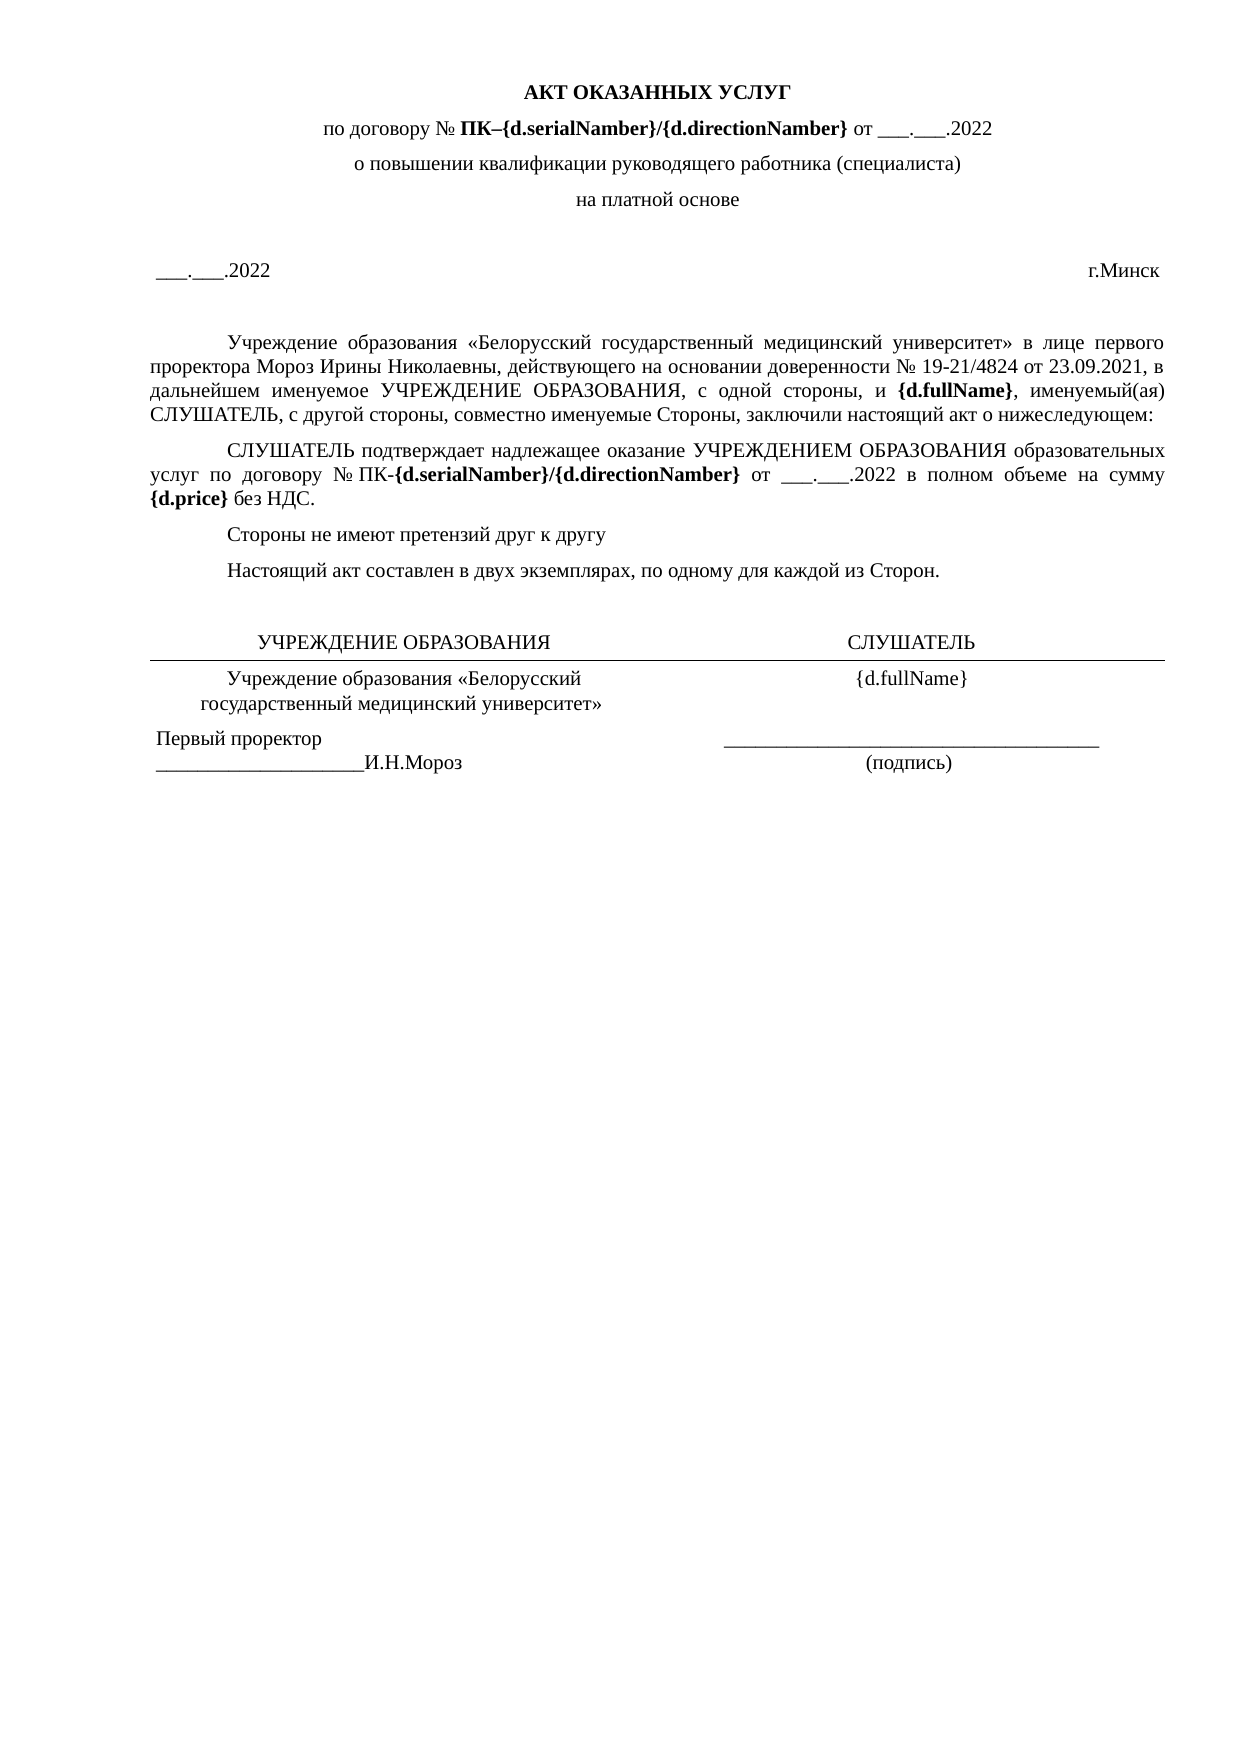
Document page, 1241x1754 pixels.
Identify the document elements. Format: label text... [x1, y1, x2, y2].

table_header {d.fullName} [658, 661, 1166, 720]
table_header Первый проректор ____________________И.Н.Мороз [150, 720, 657, 780]
text СЛУШАТЕЛЬ подтверждает надлежащее оказание УЧРЕЖДЕНИЕМ ОБРАЗОВАНИЯ образовательных услуг по договору № ПК-{d.serialNamber}/{d.directionNamber} от ___.___.2022 в полном объеме на сумму {d.price} без НДС. [150, 438, 1165, 510]
text на платной основе [150, 187, 1165, 211]
text АКТ ОКАЗАННЫХ УСЛУГ [150, 81, 1165, 104]
table_header СЛУШАТЕЛЬ [658, 624, 1165, 659]
text о повышении квалификации руководящего работника (специалиста) [150, 152, 1165, 176]
table_header Учреждение образования «Белорусский государственный медицинский университет» [150, 661, 658, 720]
table_header ___.___.2022 [150, 253, 657, 288]
table_header УЧРЕЖДЕНИЕ ОБРАЗОВАНИЯ [150, 624, 657, 659]
text Стороны не имеют претензий друг к другу [150, 522, 1165, 546]
text Учреждение образования «Белорусский государственный медицинский университет» в лице первого проректора Мороз Ирины Николаевны, действующего на основании доверенности № 19-21/4824 от 23.09.2021, в дальнейшем именуемое УЧРЕЖДЕНИЕ ОБРАЗОВАНИЯ, с одной стороны, и {d.fullName}, именуемый(ая) СЛУШАТЕЛЬ, с другой стороны, совместно именуемые Стороны, заключили настоящий акт о нижеследующем: [150, 330, 1165, 426]
text Настоящий акт составлен в двух экземплярах, по одному для каждой из Сторон. [150, 558, 1165, 582]
text по договору № ПК–{d.serialNamber}/{d.directionNamber} от ___.___.2022 [150, 116, 1165, 140]
table_header г.Минск [658, 253, 1165, 288]
table_header ____________________________________ (подпись) [658, 720, 1165, 780]
